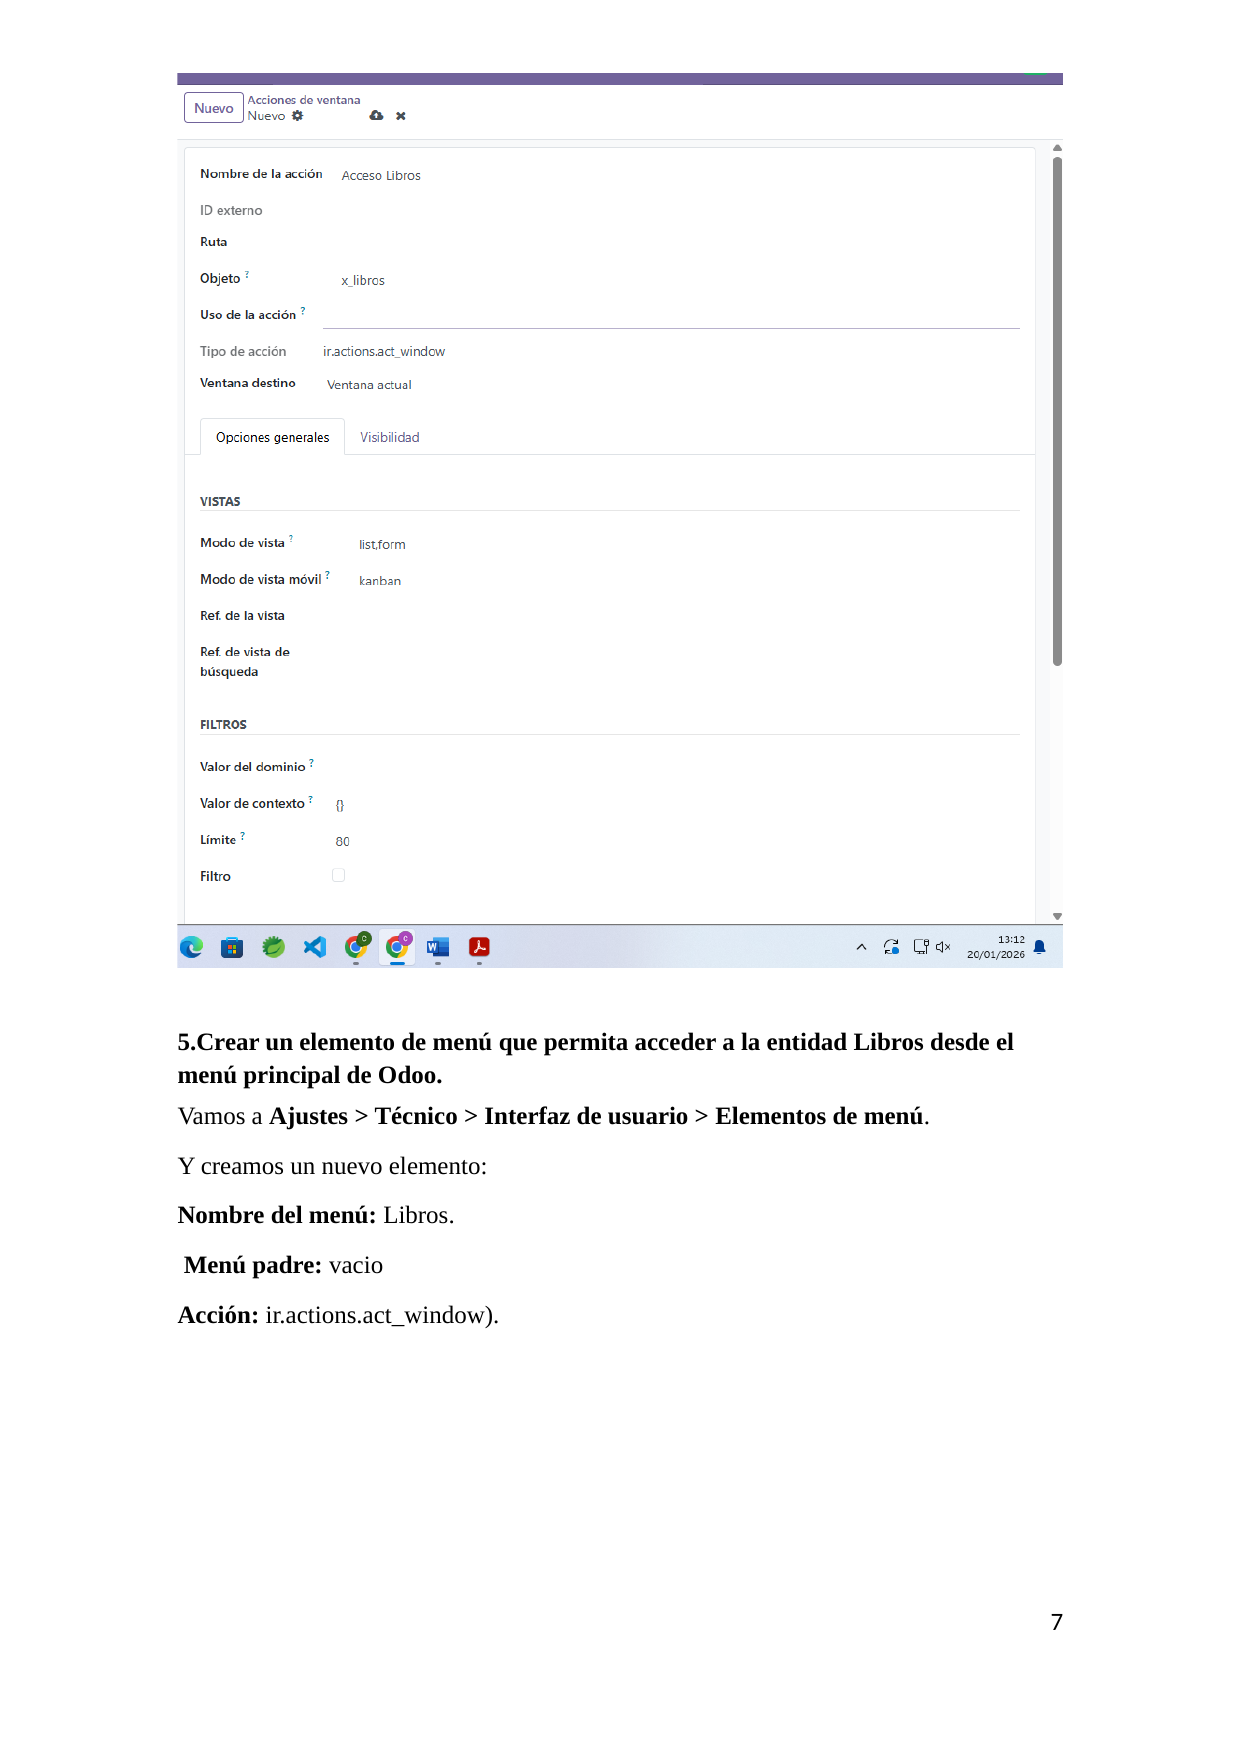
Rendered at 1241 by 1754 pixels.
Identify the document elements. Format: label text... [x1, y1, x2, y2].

text Vamos a Ajustes > Técnico > Interfaz de usuario > Elementos de menú. [177, 1101, 1063, 1130]
text Y creamos un nuevo elemento: [177, 1151, 1063, 1179]
text Menú padre: vacio [177, 1250, 1063, 1279]
text Nombre del menú: Libros. [177, 1200, 1063, 1229]
text Acción: ir.actions.act_window). [177, 1300, 1063, 1328]
subtitle 5.Crear un elemento de menú que permita acceder a la entidad Libros desde el menú principal de Odoo. [177, 1027, 1063, 1088]
